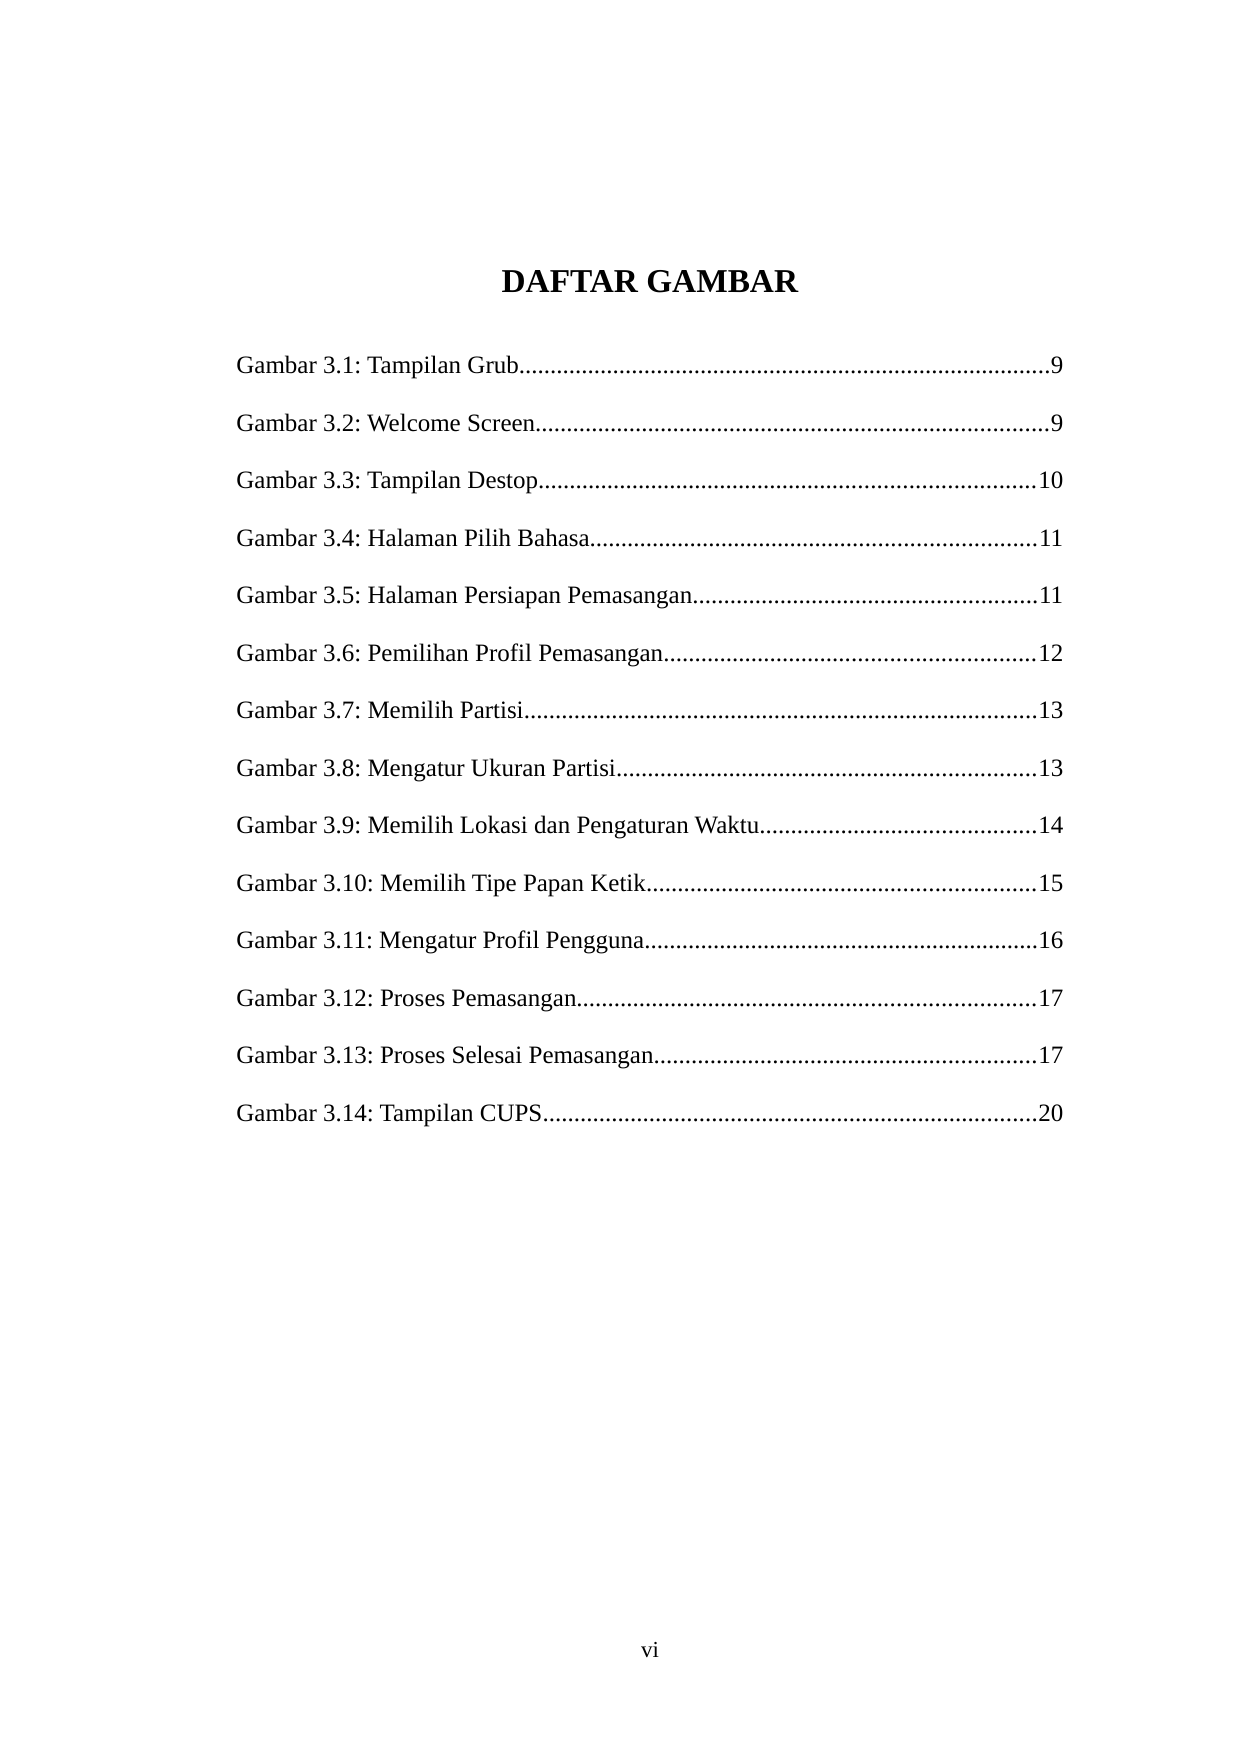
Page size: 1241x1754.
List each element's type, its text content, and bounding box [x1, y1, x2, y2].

text Gambar 3.5: Halaman Persiapan Pemasangan 11 [236, 580, 1063, 609]
text Gambar 3.6: Pemilihan Profil Pemasangan 12 [236, 638, 1063, 667]
subtitle DAFTAR GAMBAR [236, 261, 1063, 299]
text Gambar 3.10: Memilih Tipe Papan Ketik 15 [236, 868, 1063, 897]
text Gambar 3.2: Welcome Screen 9 [236, 408, 1063, 437]
text Gambar 3.14: Tampilan CUPS 20 [236, 1098, 1063, 1127]
text Gambar 3.13: Proses Selesai Pemasangan 17 [236, 1040, 1063, 1069]
text Gambar 3.9: Memilih Lokasi dan Pengaturan Waktu 14 [236, 810, 1063, 839]
text Gambar 3.1: Tampilan Grub 9 [236, 350, 1063, 379]
text Gambar 3.3: Tampilan Destop 10 [236, 465, 1063, 494]
text Gambar 3.12: Proses Pemasangan 17 [236, 983, 1063, 1012]
text Gambar 3.7: Memilih Partisi 13 [236, 695, 1063, 724]
text Gambar 3.8: Mengatur Ukuran Partisi 13 [236, 753, 1063, 782]
text Gambar 3.11: Mengatur Profil Pengguna 16 [236, 925, 1063, 954]
text Gambar 3.4: Halaman Pilih Bahasa 11 [236, 523, 1063, 552]
